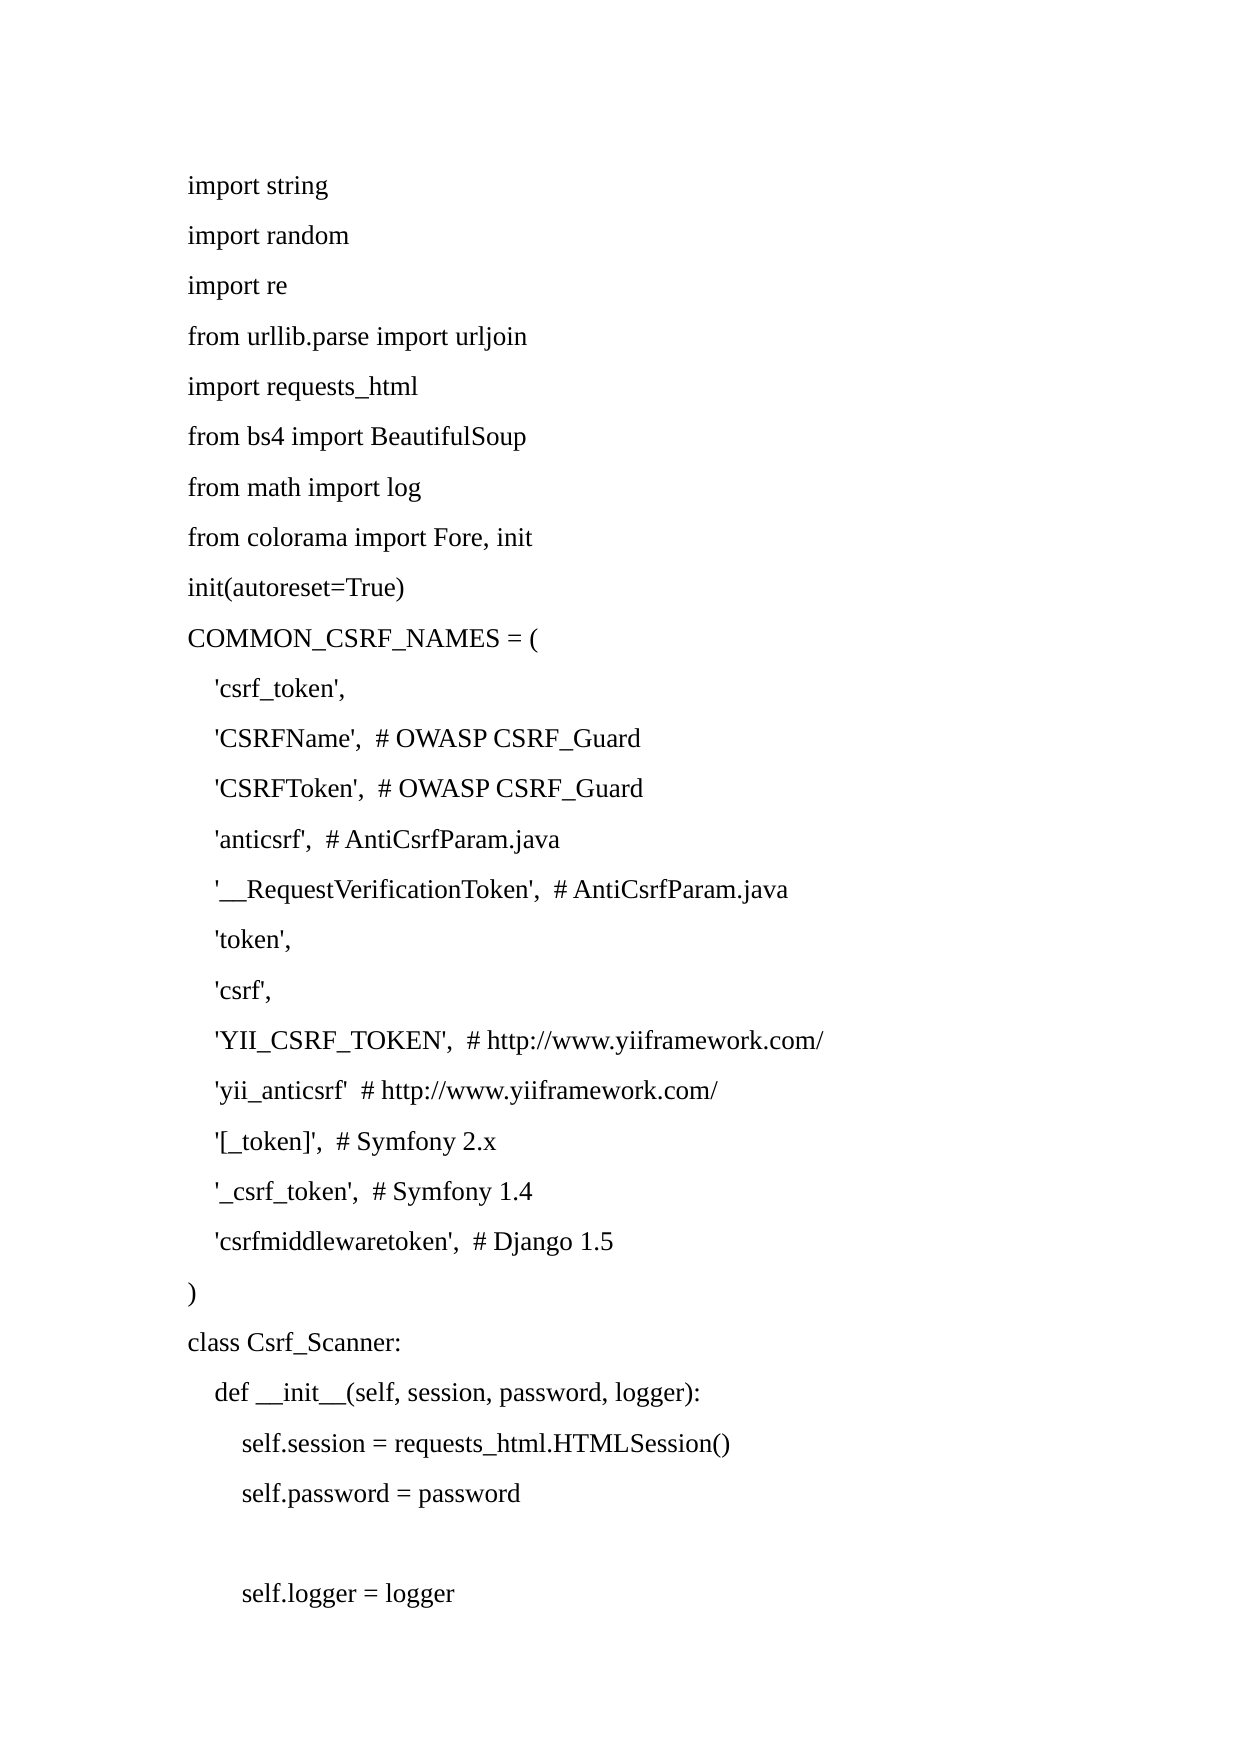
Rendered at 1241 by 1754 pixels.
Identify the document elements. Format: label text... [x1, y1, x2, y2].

text import random [112, 219, 1122, 250]
text 'CSRFName', # OWASP CSRF_Guard [112, 722, 1122, 753]
text 'csrf_token', [112, 672, 1122, 703]
text 'token', [112, 923, 1122, 955]
text 'csrfmiddlewaretoken', # Django 1.5 [112, 1225, 1122, 1257]
text 'yii_anticsrf' # http://www.yiiframework.com/ [112, 1074, 1122, 1106]
text from math import log [112, 471, 1122, 502]
text from urllib.parse import urljoin [112, 320, 1122, 351]
text init(autoreset=True) [112, 571, 1122, 602]
text COMMON_CSRF_NAMES = ( [112, 622, 1122, 653]
text self.logger = logger [112, 1578, 1122, 1609]
text '[_token]', # Symfony 2.x [112, 1125, 1122, 1156]
text '_csrf_token', # Symfony 1.4 [112, 1175, 1122, 1206]
text 'csrf', [112, 974, 1122, 1005]
text from colorama import Fore, init [112, 521, 1122, 552]
text import requests_html [112, 370, 1122, 401]
text ) [112, 1276, 1122, 1307]
text import string [112, 169, 1122, 200]
text 'YII_CSRF_TOKEN', # http://www.yiiframework.com/ [112, 1024, 1122, 1055]
text '__RequestVerificationToken', # AntiCsrfParam.java [112, 873, 1122, 904]
text import re [112, 269, 1122, 301]
text 'anticsrf', # AntiCsrfParam.java [112, 823, 1122, 854]
text self.password = password [112, 1477, 1122, 1508]
text class Csrf_Scanner: [112, 1326, 1122, 1357]
text 'CSRFToken', # OWASP CSRF_Guard [112, 773, 1122, 804]
text self.session = requests_html.HTMLSession() [112, 1427, 1122, 1458]
text from bs4 import BeautifulSoup [112, 420, 1122, 452]
text def __init__(self, session, password, logger): [112, 1376, 1122, 1407]
